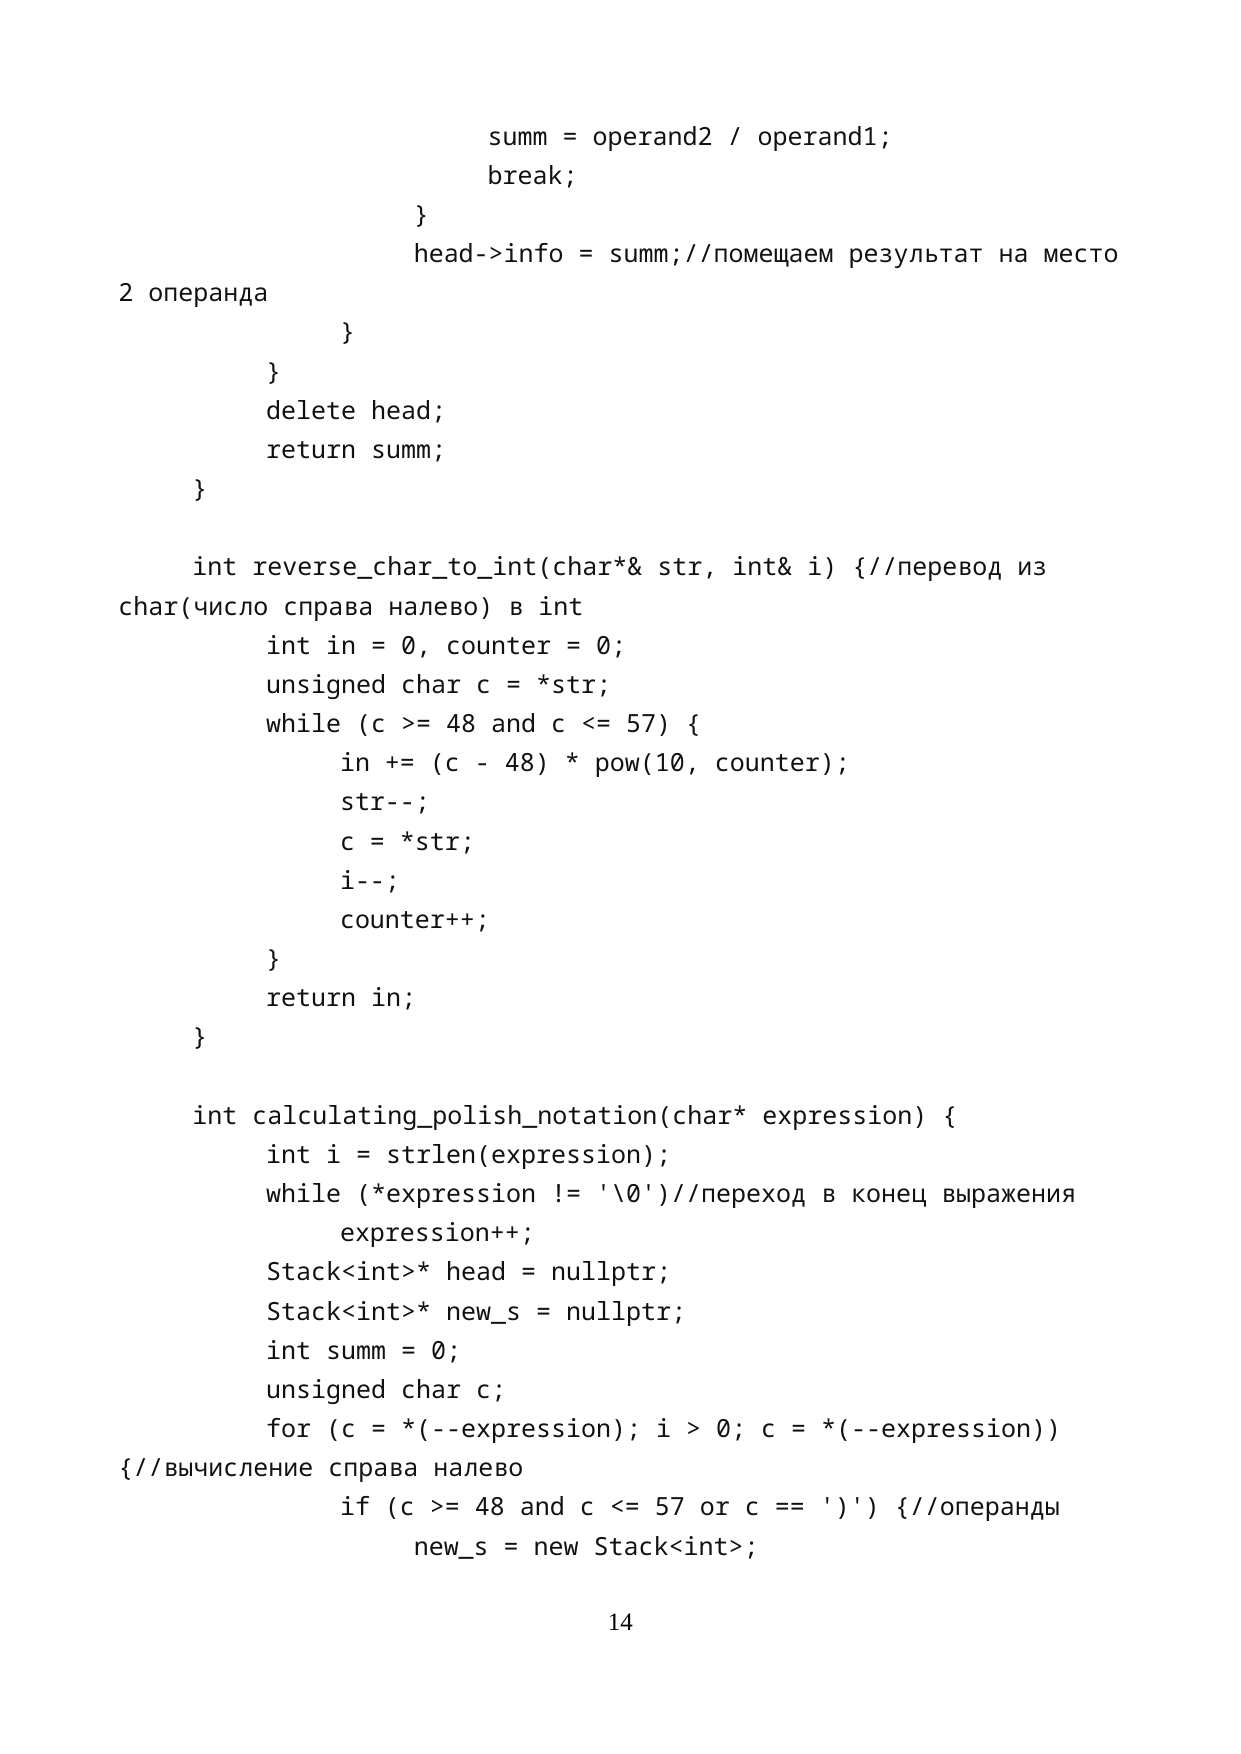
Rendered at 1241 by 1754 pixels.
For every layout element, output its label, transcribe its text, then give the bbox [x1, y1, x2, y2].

text int summ = 0; [118, 1332, 1122, 1366]
text summ = operand2 / operand1; [118, 118, 1122, 152]
text break; [118, 157, 1122, 191]
text unsigned char c = *str; [118, 666, 1122, 701]
text Stack<int>* new_s = nullptr; [118, 1293, 1122, 1327]
text str--; [118, 784, 1122, 818]
text head->info = summ;//помещаем результат на место 2 операнда [118, 236, 1122, 309]
text delete head; [118, 392, 1122, 426]
text return in; [118, 980, 1122, 1014]
text while (*expression != '\0')//переход в конец выражения [118, 1176, 1122, 1210]
text int reverse_char_to_int(char*& str, int& i) {//перевод из char(число справа налево) в int [118, 549, 1122, 622]
text int in = 0, counter = 0; [118, 627, 1122, 661]
text Stack<int>* head = nullptr; [118, 1254, 1122, 1288]
text while (c >= 48 and c <= 57) { [118, 706, 1122, 740]
text } [118, 353, 1122, 387]
text in += (c - 48) * pow(10, counter); [118, 745, 1122, 779]
text int calculating_polish_notation(char* expression) { [118, 1097, 1122, 1131]
text expression++; [118, 1215, 1122, 1249]
text i--; [118, 862, 1122, 896]
text } [118, 471, 1122, 505]
text for (c = *(--expression); i > 0; c = *(--expression)) {//вычисление справа налево [118, 1411, 1122, 1484]
text new_s = new Stack<int>; [118, 1528, 1122, 1562]
text int i = strlen(expression); [118, 1136, 1122, 1171]
text c = *str; [118, 823, 1122, 857]
text counter++; [118, 901, 1122, 936]
text } [118, 1019, 1122, 1053]
text unsigned char c; [118, 1371, 1122, 1406]
text return summ; [118, 431, 1122, 466]
text if (c >= 48 and c <= 57 or c == ')') {//операнды [118, 1489, 1122, 1523]
text } [118, 314, 1122, 348]
text } [118, 196, 1122, 231]
text } [118, 941, 1122, 975]
